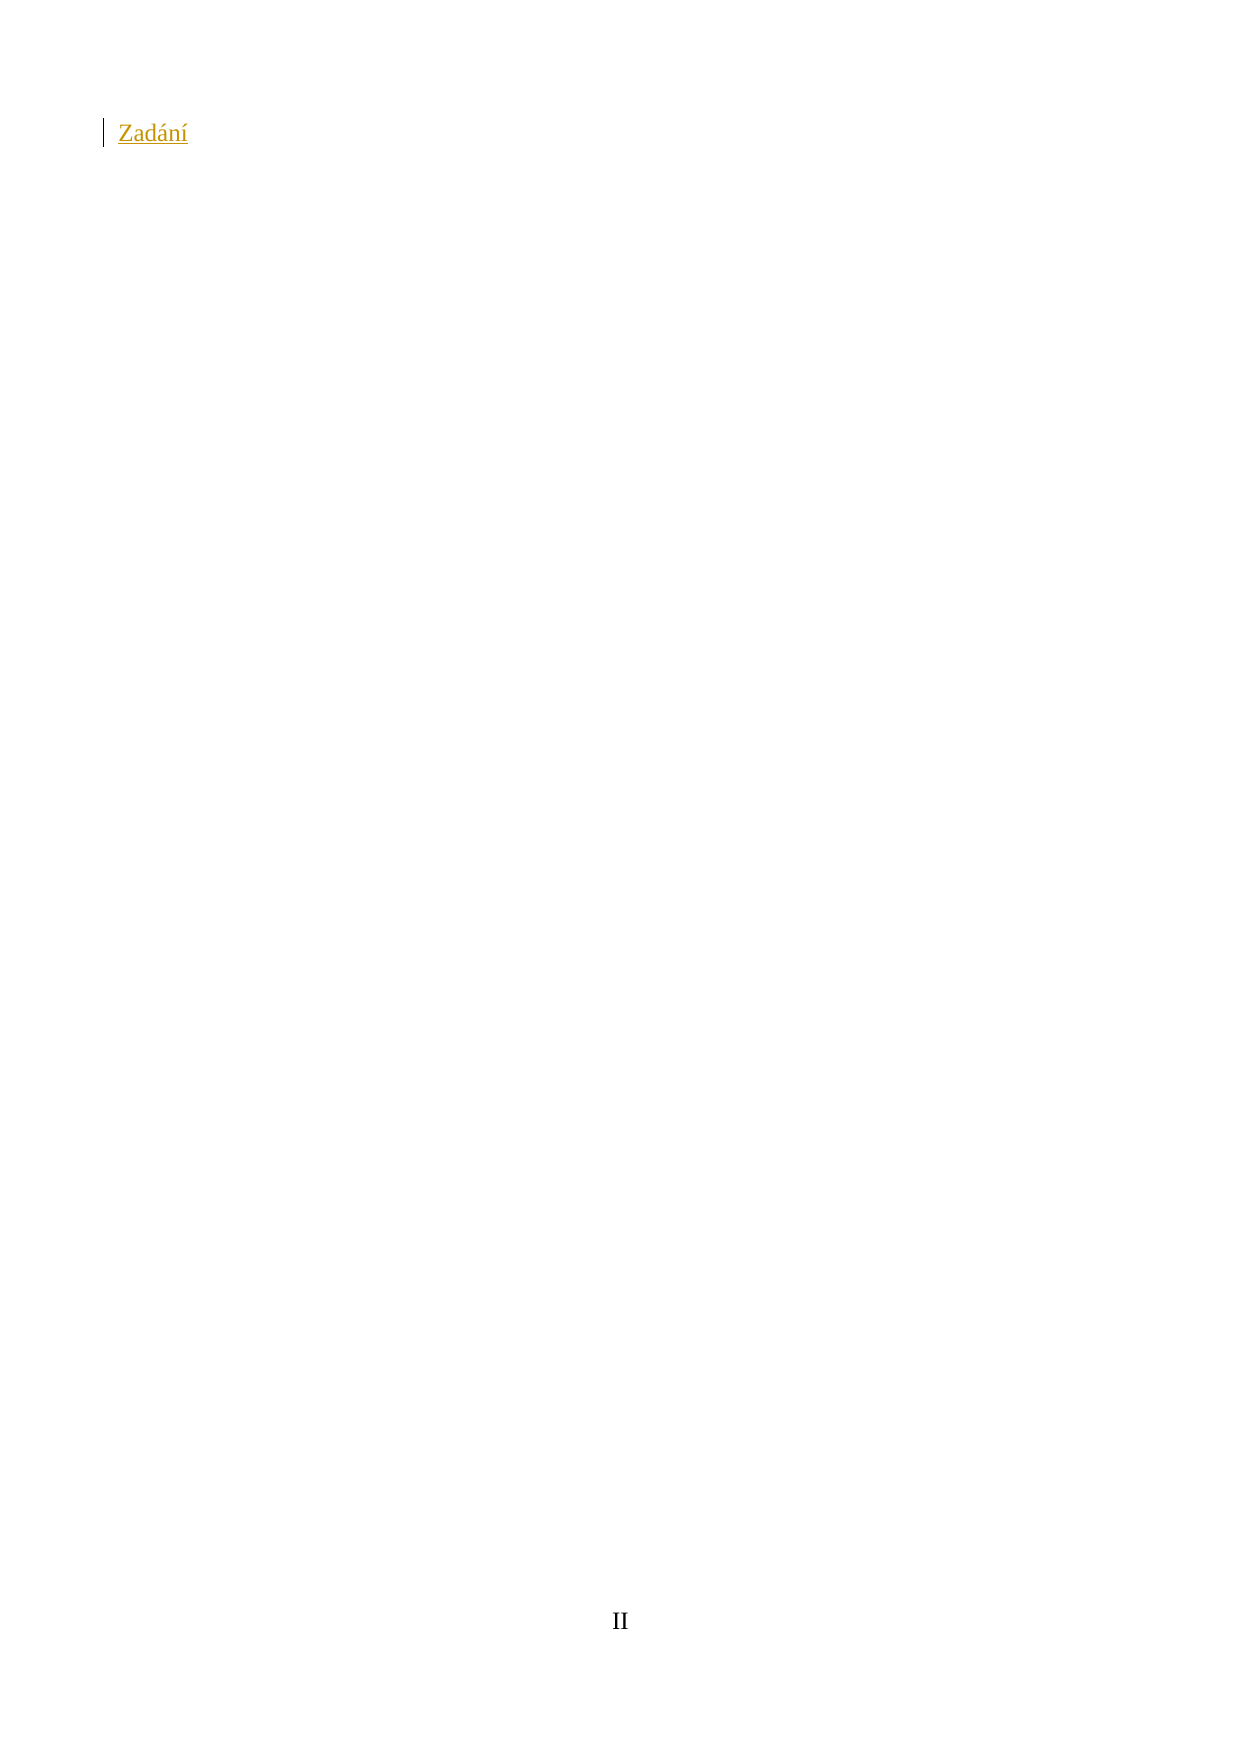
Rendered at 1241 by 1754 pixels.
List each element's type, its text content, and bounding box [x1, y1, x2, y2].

text Zadání [118, 118, 1122, 147]
